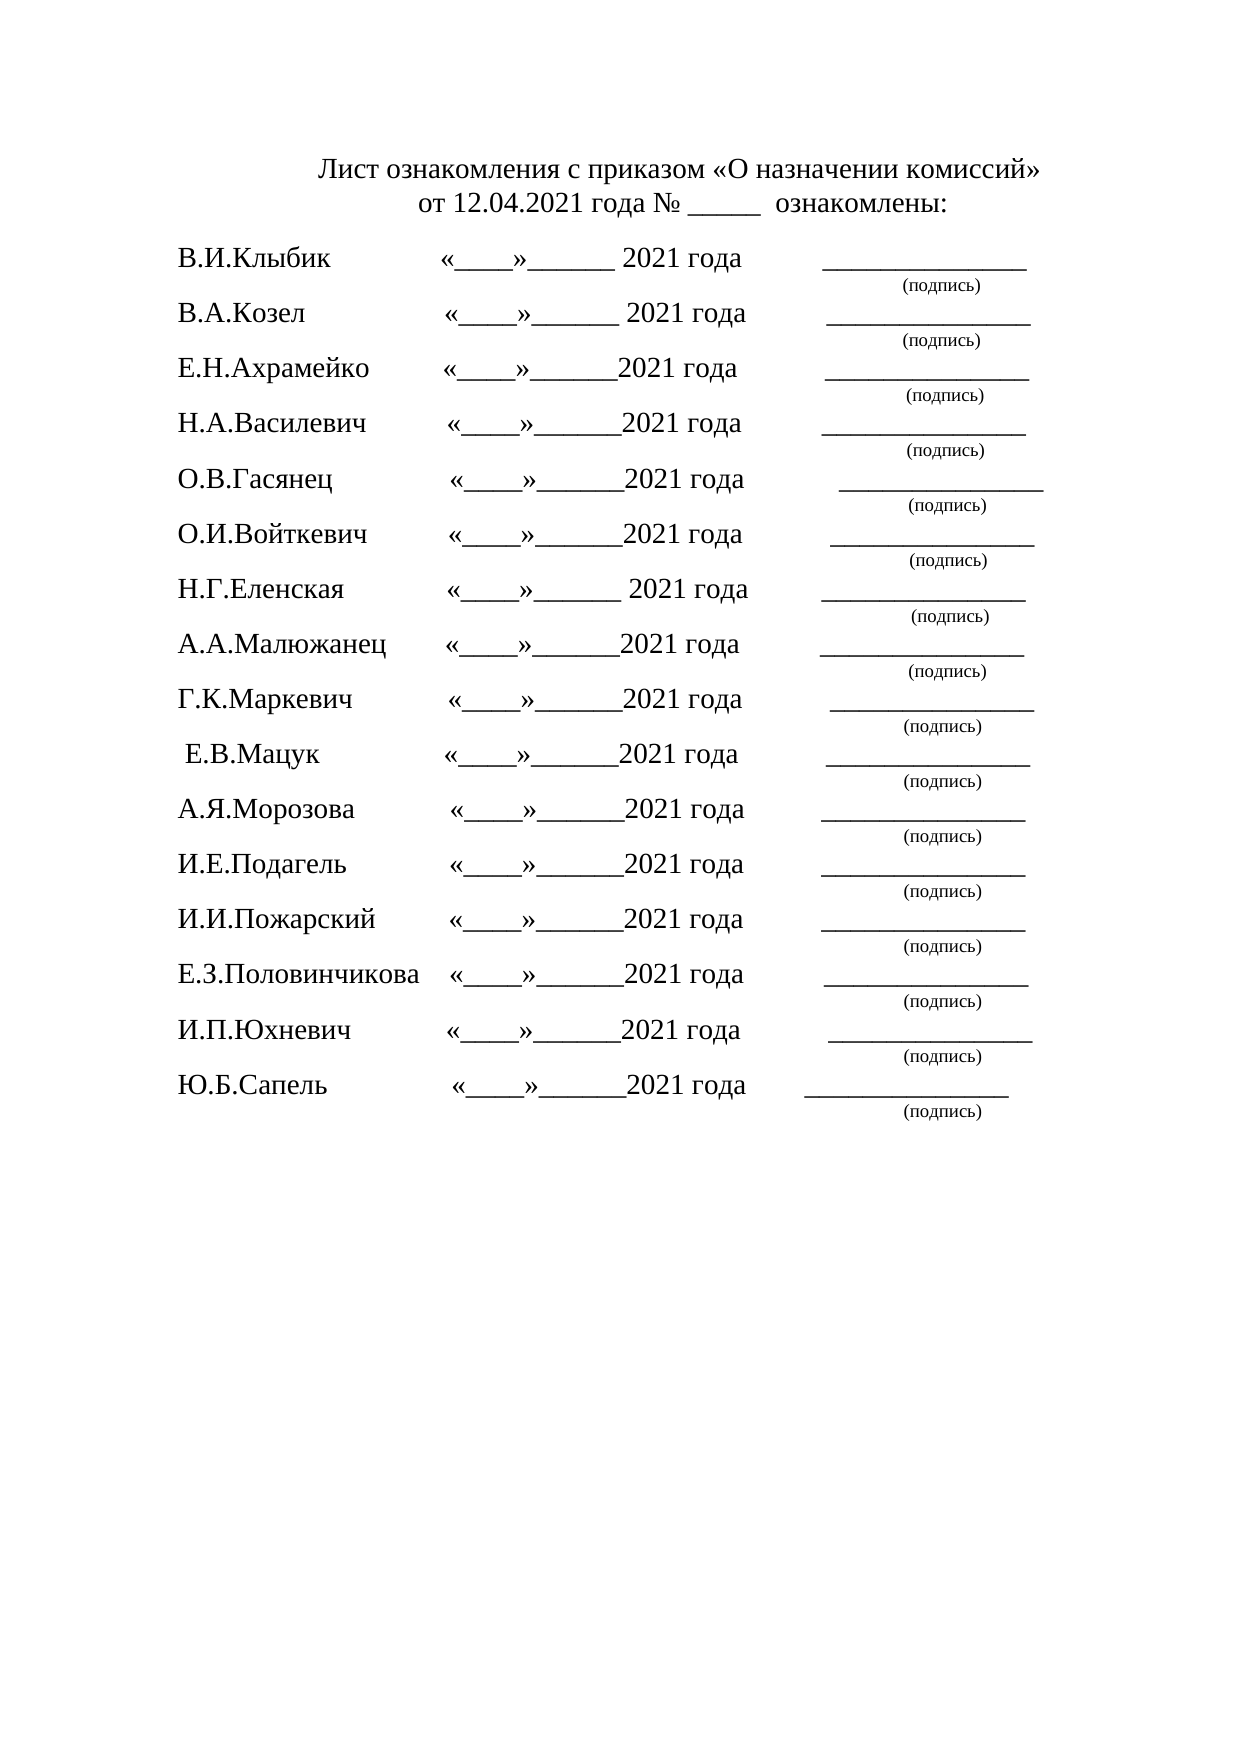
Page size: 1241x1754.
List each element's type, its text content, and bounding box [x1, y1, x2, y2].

subtitle (подпись) [177, 494, 1181, 516]
subtitle (подпись) [177, 880, 1181, 902]
subtitle (подпись) [177, 935, 1181, 957]
subtitle Е.З.Половинчикова «____»______2021 года ______________ [177, 957, 1181, 990]
subtitle А.А.Малюжанец «____»______2021 года ______________ [177, 626, 1181, 659]
subtitle (подпись) [177, 549, 1181, 571]
subtitle И.П.Юхневич «____»______2021 года ______________ [177, 1012, 1181, 1045]
subtitle (подпись) [177, 329, 1181, 351]
subtitle В.И.Клыбик «____»______ 2021 года ______________ [177, 240, 1181, 274]
subtitle (подпись) [177, 604, 1181, 626]
subtitle (подпись) [177, 1045, 1181, 1067]
subtitle О.И.Войткевич «____»______2021 года ______________ [177, 516, 1181, 549]
subtitle Лист ознакомления с приказом «О назначении комиссий» [177, 152, 1181, 185]
subtitle Ю.Б.Сапель «____»______2021 года ______________ [177, 1067, 1181, 1100]
subtitle (подпись) [177, 384, 1181, 406]
subtitle Г.К.Маркевич «____»______2021 года ______________ [177, 681, 1181, 715]
subtitle В.А.Козел «____»______ 2021 года ______________ [177, 295, 1181, 329]
subtitle (подпись) [177, 990, 1181, 1012]
subtitle О.В.Гасянец «____»______2021 года ______________ [177, 461, 1181, 494]
subtitle И.И.Пожарский «____»______2021 года ______________ [177, 902, 1181, 935]
subtitle Е.В.Мацук «____»______2021 года ______________ [177, 736, 1181, 770]
subtitle А.Я.Морозова «____»______2021 года ______________ [177, 791, 1181, 825]
subtitle (подпись) [177, 770, 1181, 791]
subtitle (подпись) [177, 274, 1181, 295]
subtitle И.Е.Подагель «____»______2021 года ______________ [177, 846, 1181, 880]
subtitle (подпись) [177, 1100, 1181, 1122]
subtitle (подпись) [177, 439, 1181, 461]
subtitle Н.А.Василевич «____»______2021 года ______________ [177, 406, 1181, 439]
subtitle Е.Н.Ахрамейко «____»______2021 года ______________ [177, 351, 1181, 384]
subtitle (подпись) [177, 715, 1181, 736]
subtitle (подпись) [177, 825, 1181, 846]
subtitle Н.Г.Еленская «____»______ 2021 года ______________ [177, 571, 1181, 604]
subtitle от 12.04.2021 года № _____ ознакомлены: [177, 185, 1181, 219]
subtitle (подпись) [177, 659, 1181, 681]
